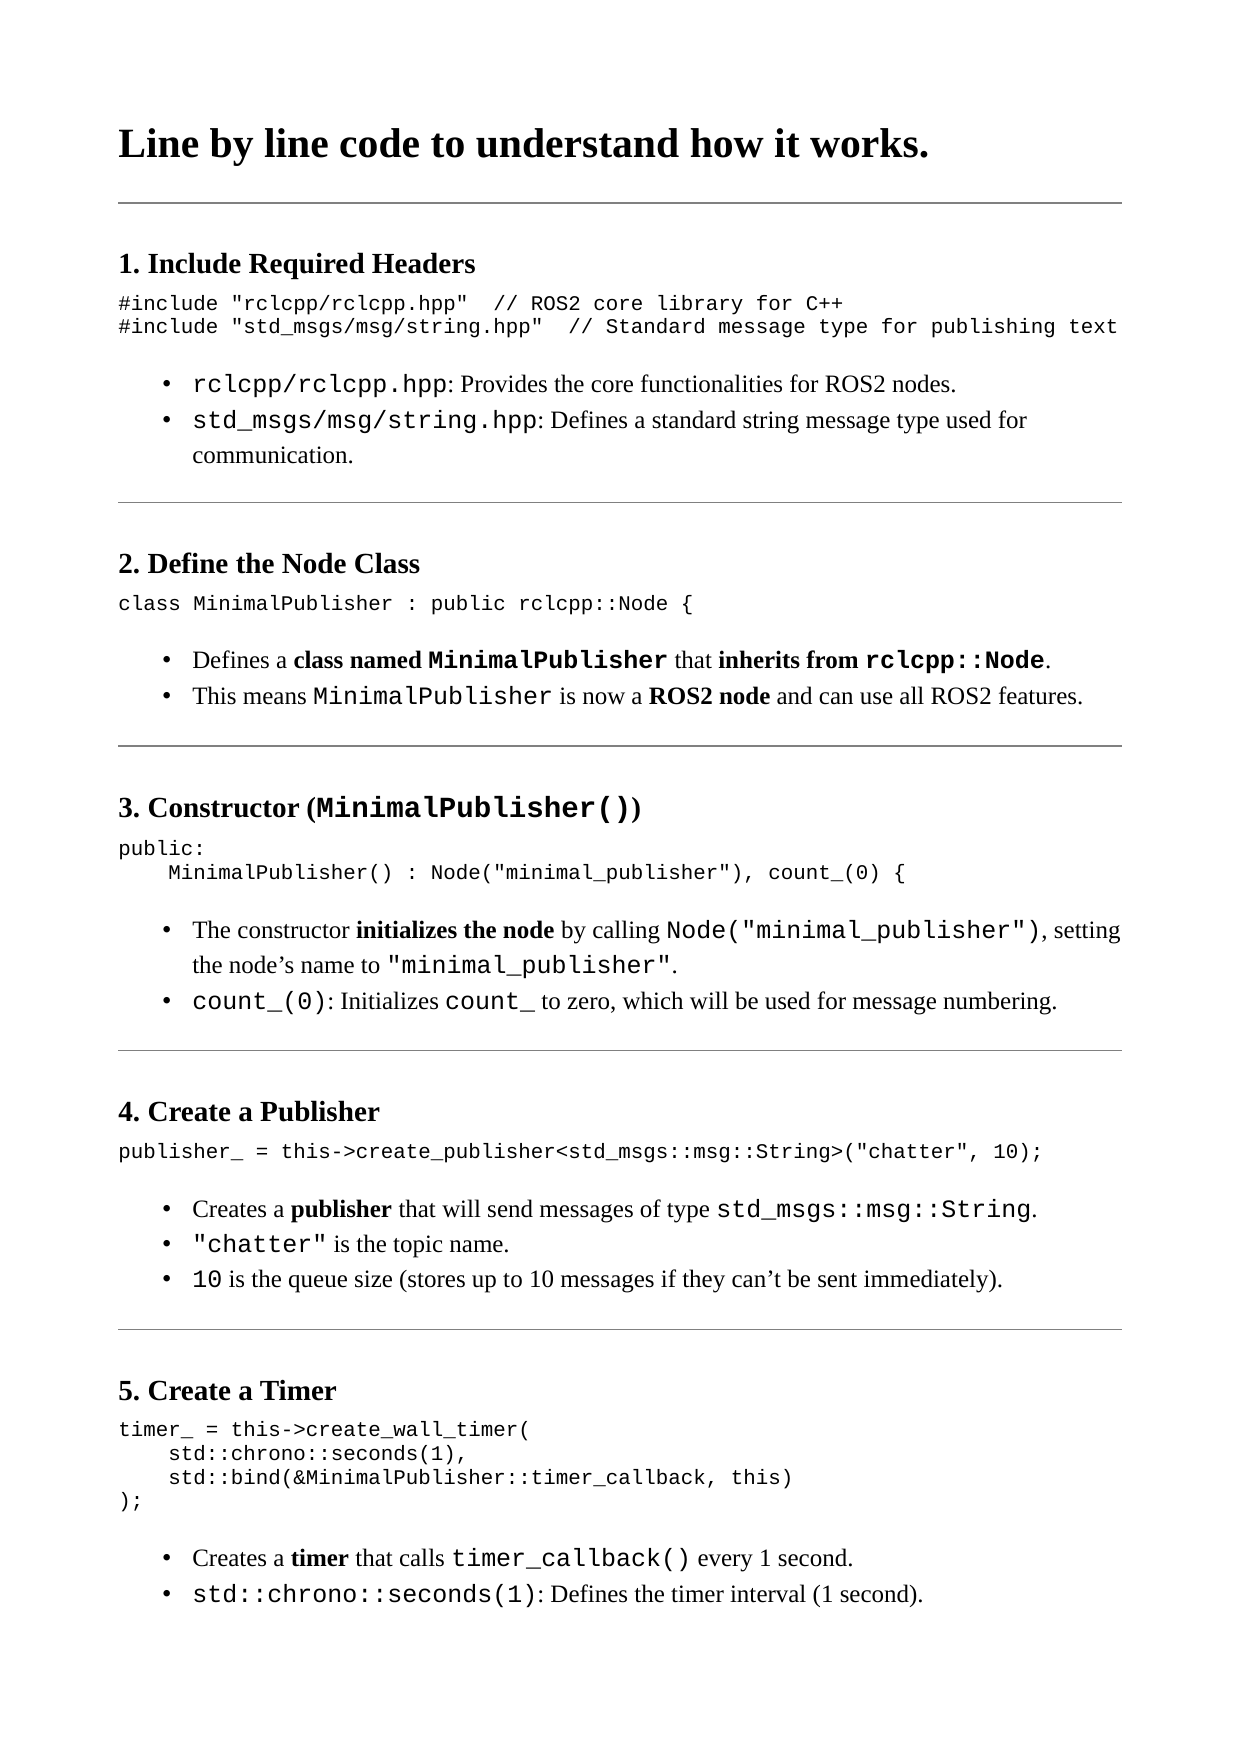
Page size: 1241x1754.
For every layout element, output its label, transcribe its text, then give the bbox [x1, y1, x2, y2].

text timer_ = this->create_wall_timer( [118, 1419, 1122, 1443]
subtitle 3. Constructor (MinimalPublisher()) [118, 790, 1122, 826]
text publisher_ = this->create_publisher<std_msgs::msg::String>("chatter", 10); [118, 1141, 1122, 1164]
text ); [118, 1490, 1122, 1514]
list 10 is the queue size (stores up to 10 messages if they can’t be sent immediately). [162, 1264, 1122, 1295]
list This means MinimalPublisher is now a ROS2 node and can use all ROS2 features. [162, 681, 1122, 712]
list std::chrono::seconds(1): Defines the timer interval (1 second). [162, 1579, 1122, 1610]
list Creates a timer that calls timer_callback() every 1 second. [162, 1543, 1122, 1574]
text std::chrono::seconds(1), [118, 1443, 1122, 1467]
text public: [118, 838, 1122, 862]
list Creates a publisher that will send messages of type std_msgs::msg::String. [162, 1194, 1122, 1224]
list count_(0): Initializes count_ to zero, which will be used for message numbering. [162, 986, 1122, 1017]
subtitle 4. Create a Publisher [118, 1094, 1122, 1128]
text Line by line code to understand how it works. [118, 118, 1122, 166]
list "chatter" is the topic name. [162, 1229, 1122, 1260]
list std_msgs/msg/string.hpp: Defines a standard string message type used for communication. [162, 405, 1122, 469]
text std::bind(&MinimalPublisher::timer_callback, this) [118, 1467, 1122, 1490]
subtitle 1. Include Required Headers [118, 247, 1122, 280]
list Defines a class named MinimalPublisher that inherits from rclcpp::Node. [162, 646, 1122, 676]
list The constructor initializes the node by calling Node("minimal_publisher"), setting the node’s name to "minimal_publisher". [162, 915, 1122, 981]
text #include "std_msgs/msg/string.hpp" // Standard message type for publishing text [118, 316, 1122, 340]
text class MinimalPublisher : public rclcpp::Node { [118, 592, 1122, 616]
list rclcpp/rclcpp.hpp: Provides the core functionalities for ROS2 nodes. [162, 369, 1122, 400]
subtitle 5. Create a Timer [118, 1373, 1122, 1407]
text MinimalPublisher() : Node("minimal_publisher"), count_(0) { [118, 862, 1122, 886]
subtitle 2. Define the Node Class [118, 546, 1122, 580]
text #include "rclcpp/rclcpp.hpp" // ROS2 core library for C++ [118, 293, 1122, 316]
